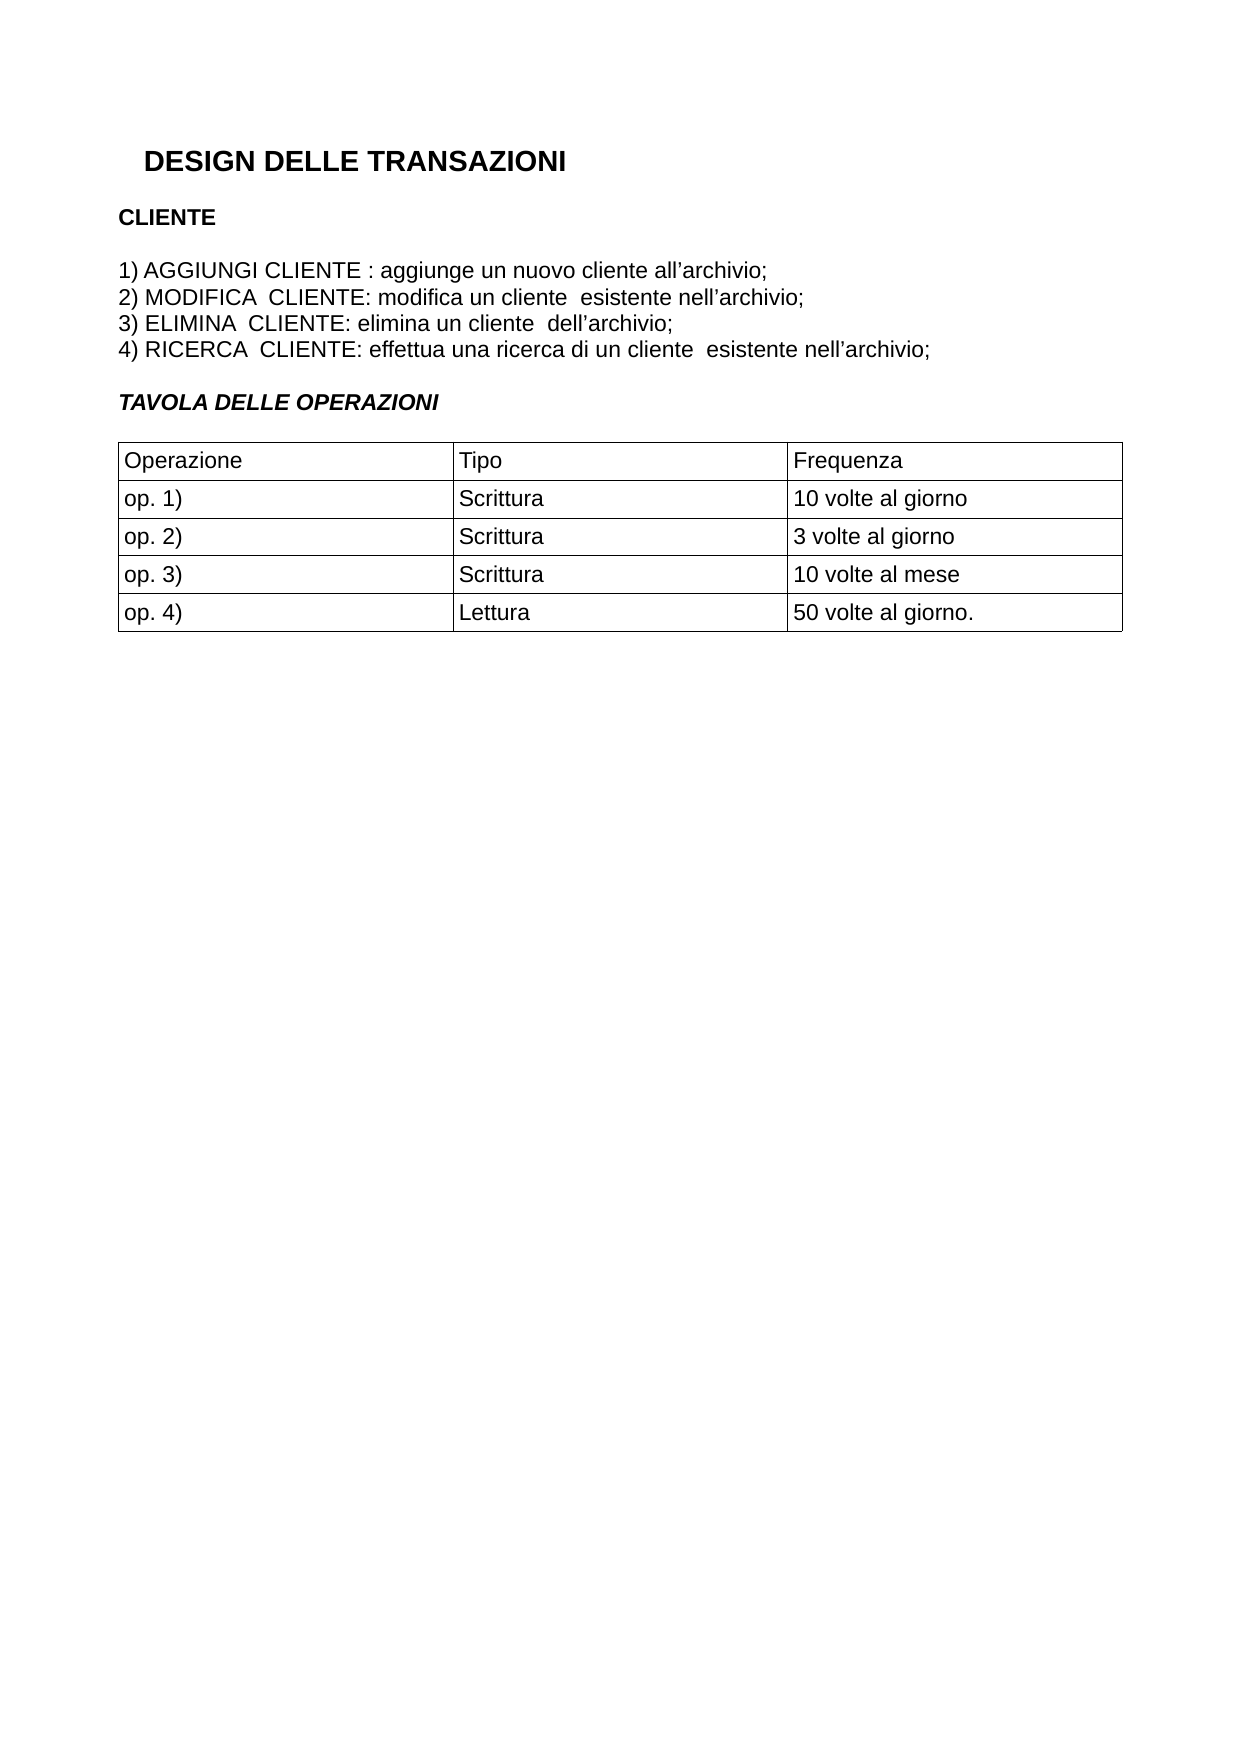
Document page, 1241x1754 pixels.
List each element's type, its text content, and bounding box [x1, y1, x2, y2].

text 2) MODIFICA CLIENTE: modifica un cliente esistente nell’archivio; [118, 283, 1122, 310]
text DESIGN DELLE TRANSAZIONI [118, 144, 1122, 178]
table_cell 3 volte al giorno [788, 519, 1122, 555]
table_cell Lettura [454, 594, 787, 631]
table_cell Scrittura [454, 519, 787, 555]
text CLIENTE [118, 204, 1122, 231]
text TAVOLA DELLE OPERAZIONI [118, 389, 1122, 415]
table_cell op. 2) [119, 519, 453, 555]
text 4) RICERCA CLIENTE: effettua una ricerca di un cliente esistente nell’archivio; [118, 336, 1122, 362]
text 3) ELIMINA CLIENTE: elimina un cliente dell’archivio; [118, 310, 1122, 336]
table_cell Scrittura [454, 481, 787, 517]
table_cell op. 1) [119, 481, 453, 517]
table_cell op. 3) [119, 556, 453, 593]
table_header Frequenza [788, 443, 1122, 479]
text 1) AGGIUNGI CLIENTE : aggiunge un nuovo cliente all’archivio; [118, 257, 1122, 283]
table_header Operazione [119, 443, 453, 479]
table_cell Scrittura [454, 556, 787, 593]
table_cell 10 volte al mese [788, 556, 1122, 593]
table_cell 50 volte al giorno. [788, 594, 1122, 631]
table_header Tipo [454, 443, 787, 479]
table_cell op. 4) [119, 594, 453, 631]
table_cell 10 volte al giorno [788, 481, 1122, 517]
